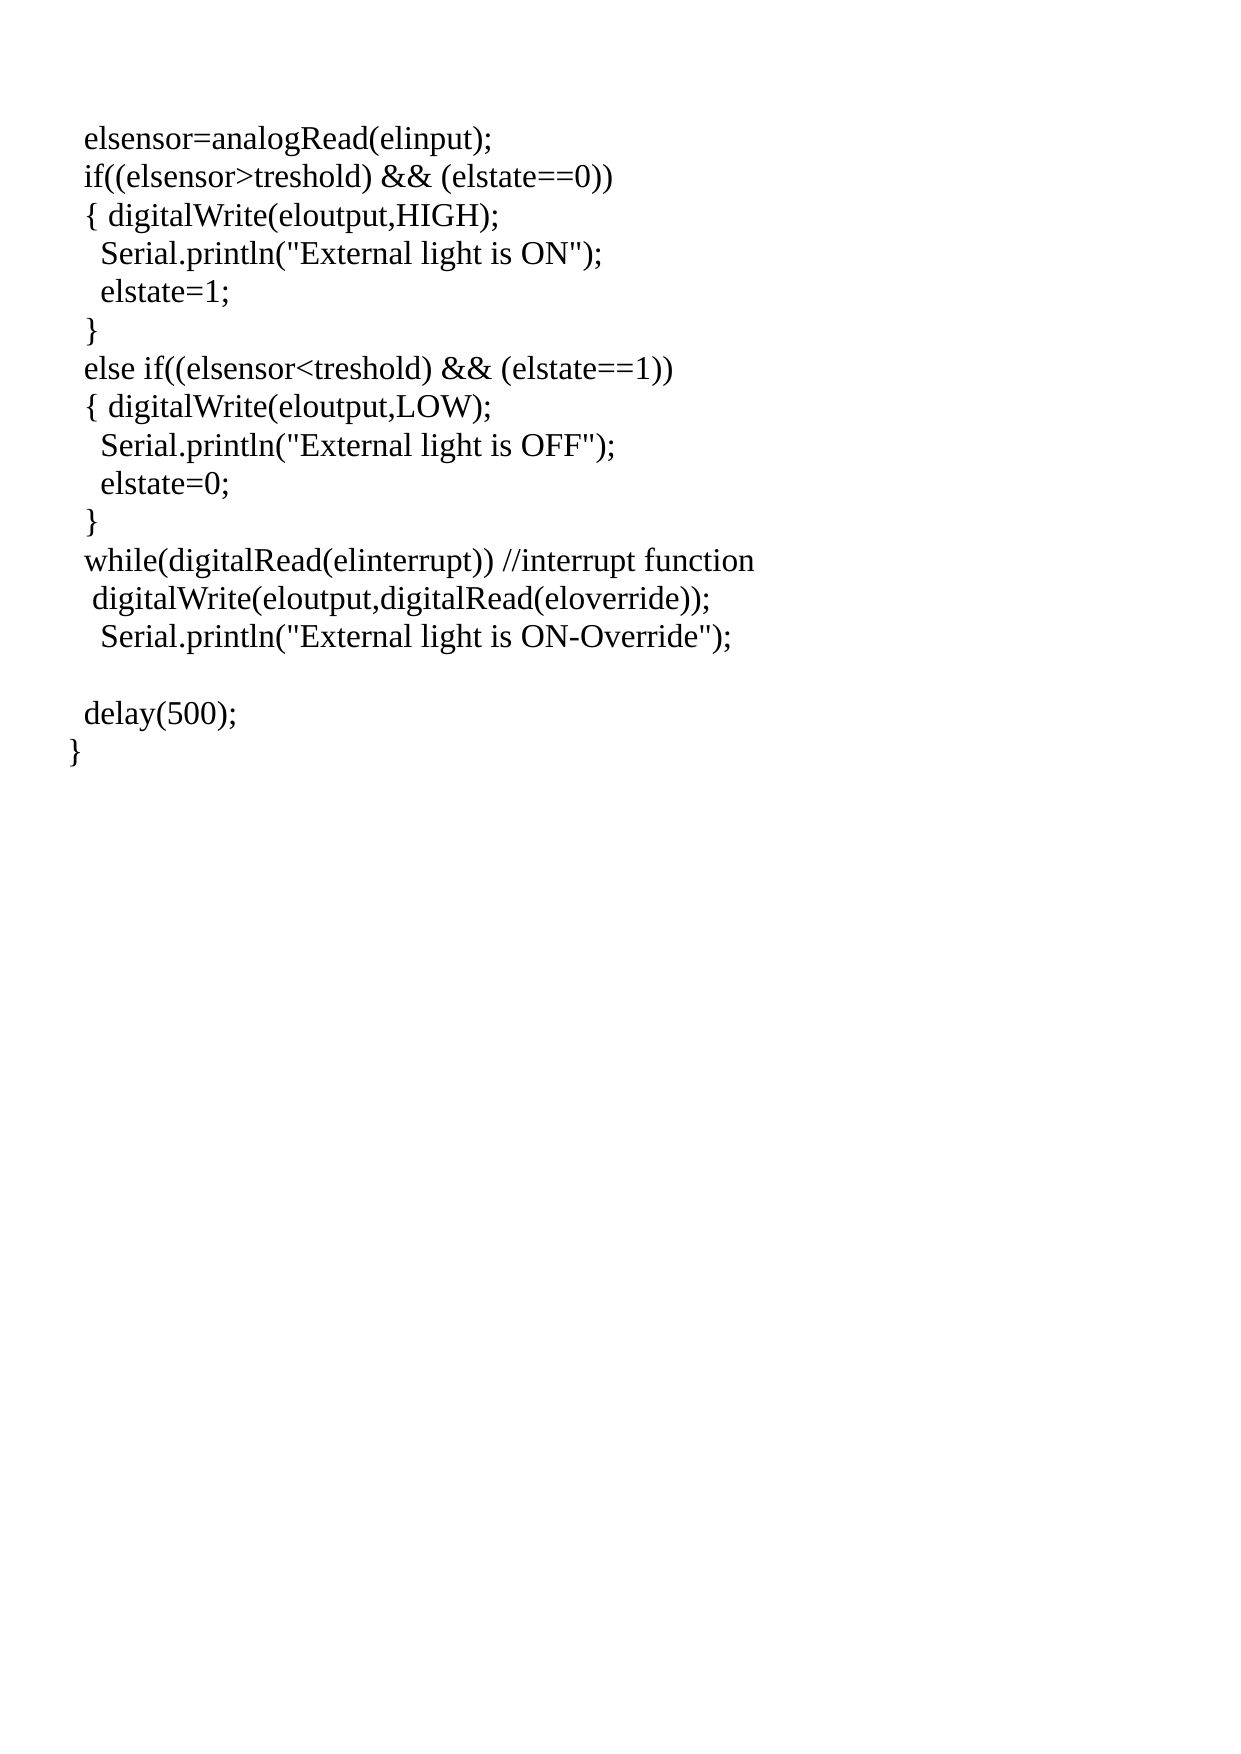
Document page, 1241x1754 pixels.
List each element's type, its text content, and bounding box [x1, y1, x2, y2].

text } [67, 501, 1165, 540]
text Serial.println("External light is ON"); [67, 233, 1165, 271]
text Serial.println("External light is ON-Override"); [67, 616, 1165, 655]
text elstate=1; [67, 271, 1165, 310]
text { digitalWrite(eloutput,HIGH); [67, 195, 1165, 233]
text elstate=0; [67, 463, 1165, 501]
text if((elsensor>treshold) && (elstate==0)) [67, 156, 1165, 195]
text Serial.println("External light is OFF"); [67, 425, 1165, 463]
text delay(500); [67, 693, 1165, 731]
text elsensor=analogRead(elinput); [67, 118, 1165, 156]
text } [67, 731, 1165, 770]
text while(digitalRead(elinterrupt)) //interrupt function [67, 540, 1165, 578]
text } [67, 310, 1165, 348]
text digitalWrite(eloutput,digitalRead(eloverride)); [67, 578, 1165, 616]
text { digitalWrite(eloutput,LOW); [67, 386, 1165, 425]
text else if((elsensor<treshold) && (elstate==1)) [67, 348, 1165, 386]
